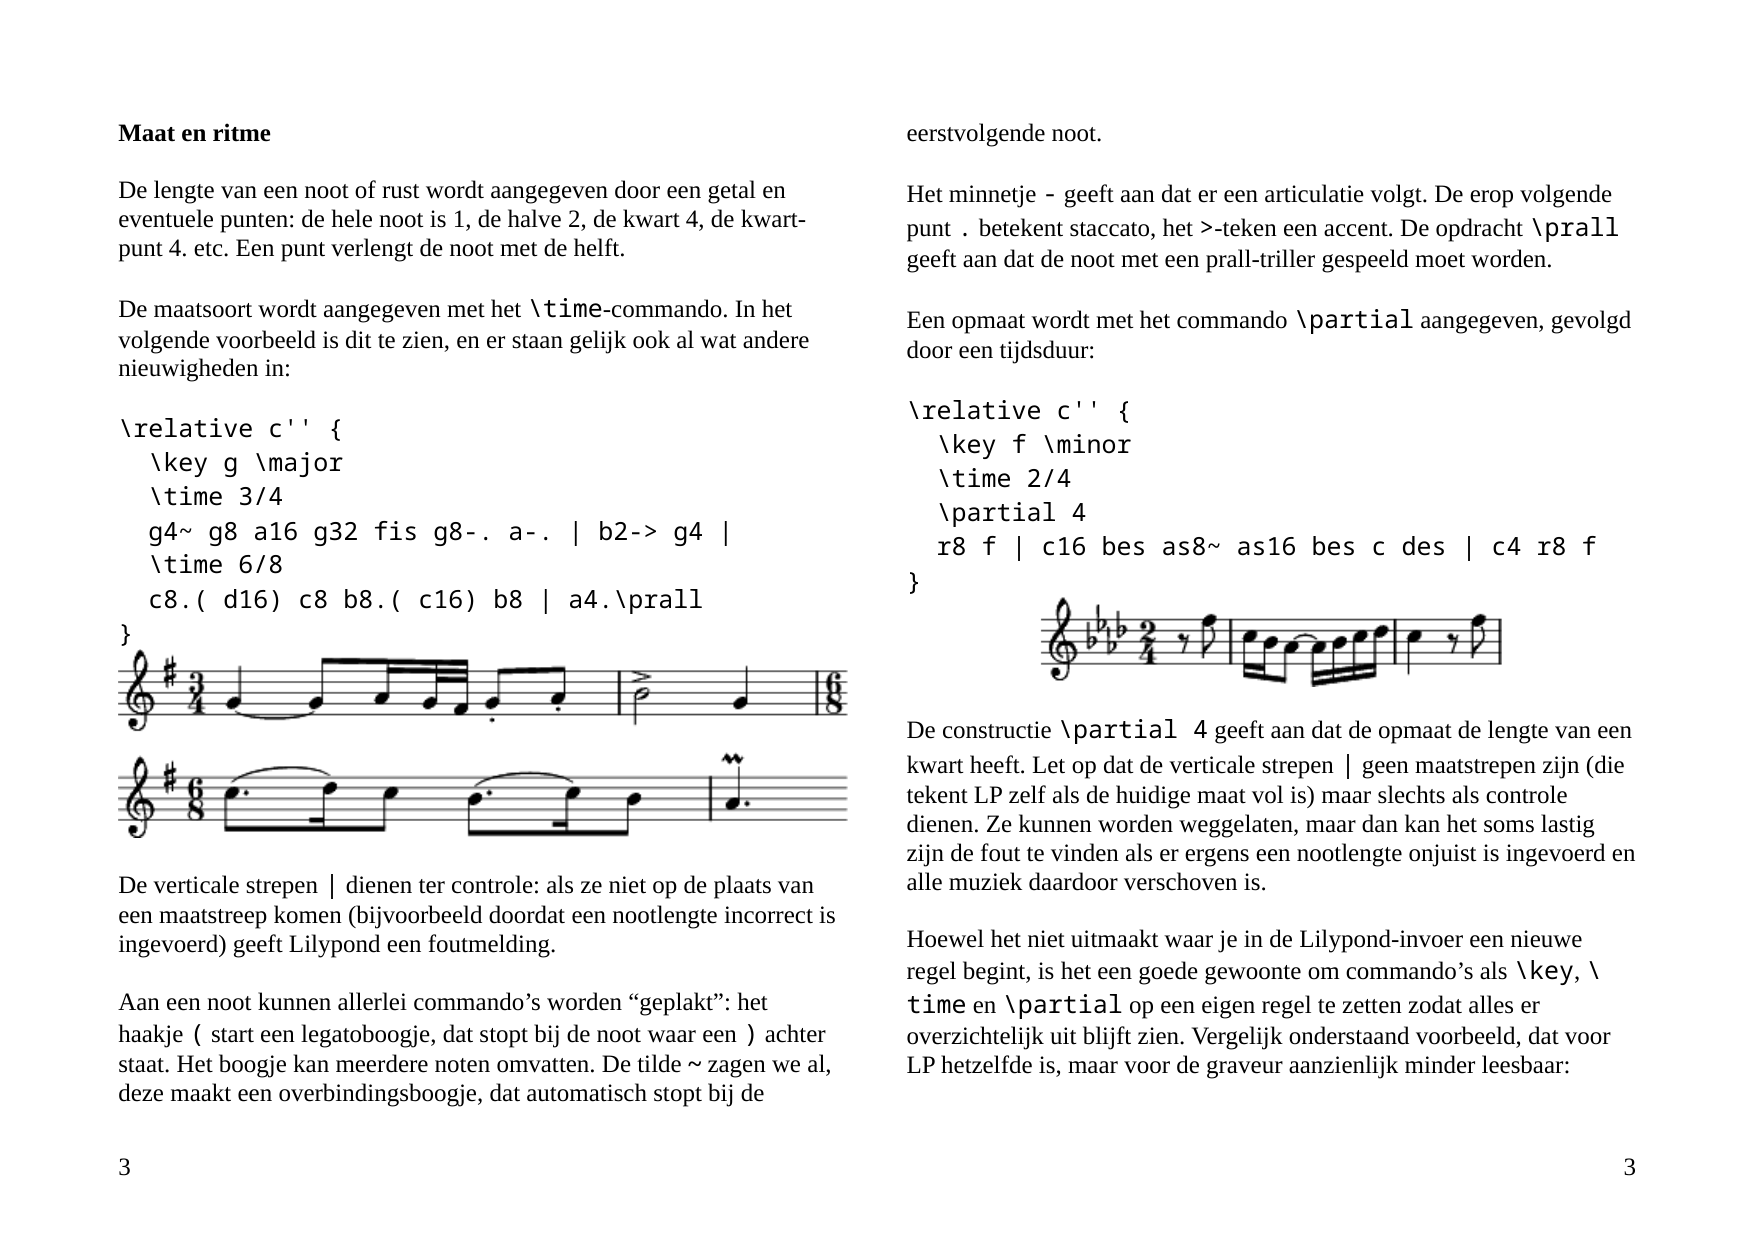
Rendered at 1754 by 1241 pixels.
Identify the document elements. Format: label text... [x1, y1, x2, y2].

text g4~ g8 a16 g32 fis g8-. a-. | b2-> g4 | [118, 513, 847, 547]
text De lengte van een noot of rust wordt aangegeven door een getal en eventuele punten: de hele noot is 1, de halve 2, de kwart 4, de kwart-punt 4. etc. Een punt verlengt de noot met de helft. [118, 176, 847, 262]
text \time 3/4 [118, 479, 847, 513]
picture [118, 649, 848, 838]
text \key g \major [118, 445, 847, 479]
text } [118, 615, 847, 649]
text Aan een noot kunnen allerlei commando’s worden “geplakt”: het haakje ( start een legatoboogje, dat stopt bij de noot waar een ) achter staat. Het boogje kan meerdere noten omvatten. De tilde ~ zagen we al, deze maakt een overbindingsboogje, dat automatisch stopt bij de [118, 987, 847, 1107]
text \relative c'' { [906, 393, 1636, 427]
text } [906, 563, 1636, 597]
text Maat en ritme [118, 118, 847, 147]
text De constructie \partial 4 geeft aan dat de opmaat de lengte van een kwart heeft. Let op dat de verticale strepen | geen maatstrepen zijn (die tekent LP zelf als de huidige maat vol is) maar slechts als controle dienen. Ze kunnen worden weggelaten, maar dan kan het soms lastig zijn de fout te vinden als er ergens een nootlengte onjuist is ingevoerd en alle muziek daardoor verschoven is. [906, 712, 1636, 895]
text \relative c'' { [118, 411, 847, 445]
text \key f \minor [906, 427, 1636, 461]
text \partial 4 [906, 495, 1636, 529]
text \time 6/8 [118, 547, 847, 581]
text eerstvolgende noot. [906, 118, 1636, 147]
picture [1040, 597, 1502, 687]
text \time 2/4 [906, 461, 1636, 495]
text c8.( d16) c8 b8.( c16) b8 | a4.\prall [118, 581, 847, 615]
text De verticale strepen | dienen ter controle: als ze niet op de plaats van een maatstreep komen (bijvoorbeeld doordat een nootlengte incorrect is ingevoerd) geeft Lilypond een foutmelding. [118, 866, 847, 958]
text Een opmaat wordt met het commando \partial aangegeven, gevolgd door een tijdsduur: [906, 301, 1636, 364]
text Het minnetje - geeft aan dat er een articulatie volgt. De erop volgende punt . betekent staccato, het >-teken een accent. De opdracht \prall geeft aan dat de noot met een prall-triller gespeeld moet worden. [906, 176, 1636, 272]
text r8 f | c16 bes as8~ as16 bes c des | c4 r8 f [906, 529, 1636, 563]
text Hoewel het niet uitmaakt waar je in de Lilypond-invoer een nieuwe regel begint, is het een goede gewoonte om commando’s als \key, \time en \partial op een eigen regel te zetten zodat alles er overzichtelijk uit blijft zien. Vergelijk onderstaand voorbeeld, dat voor LP hetzelfde is, maar voor de graveur aanzienlijk minder leesbaar: [906, 924, 1636, 1078]
text De maatsoort wordt aangegeven met het \time-commando. In het volgende voorbeeld is dit te zien, en er staan gelijk ook al wat andere nieuwigheden in: [118, 291, 847, 382]
